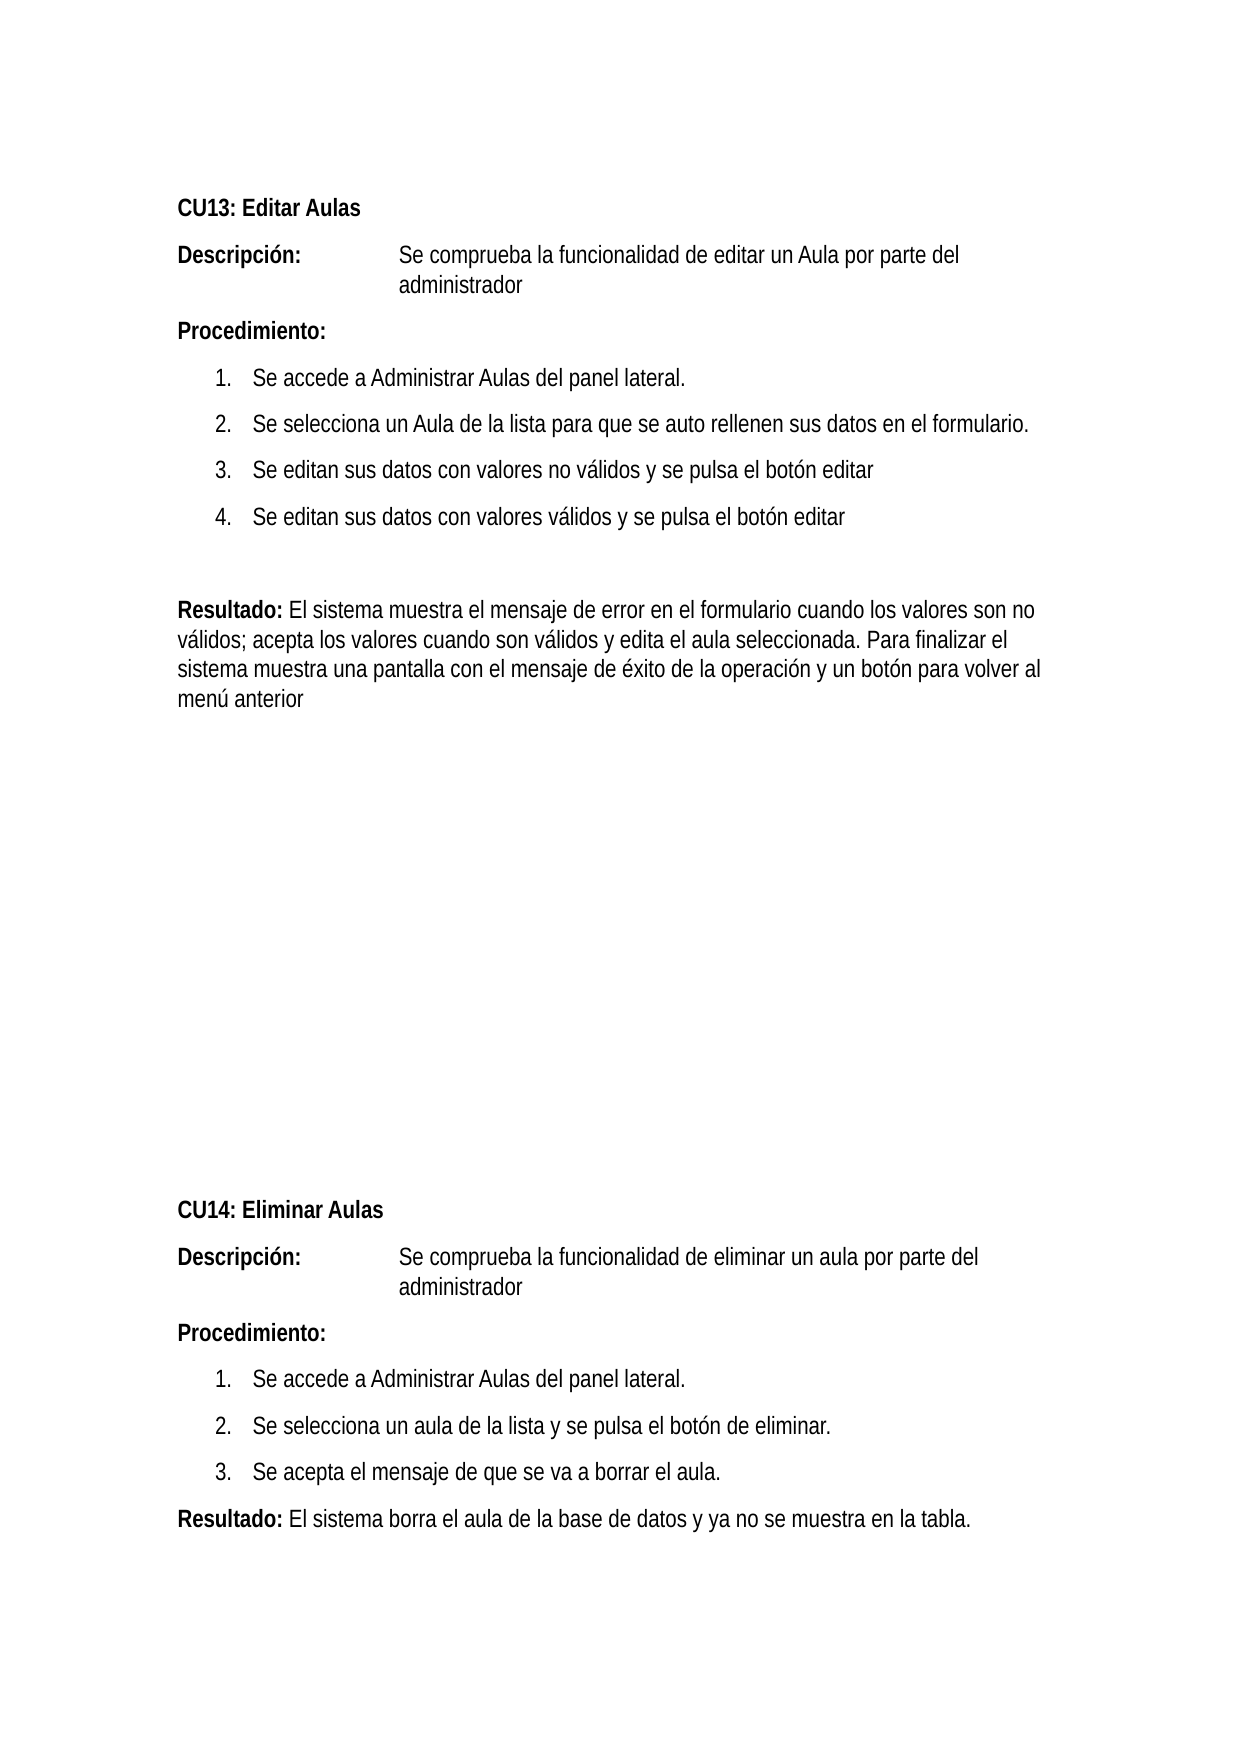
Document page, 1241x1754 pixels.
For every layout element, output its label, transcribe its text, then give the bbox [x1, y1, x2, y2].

list Se selecciona un aula de la lista y se pulsa el botón de eliminar. [215, 1411, 1063, 1439]
list Se editan sus datos con valores no válidos y se pulsa el botón editar [215, 455, 1063, 484]
text Resultado: El sistema borra el aula de la base de datos y ya no se muestra en la tabla. [177, 1504, 1063, 1532]
text Descripción: Se comprueba la funcionalidad de eliminar un aula por parte del administrador [177, 1242, 1063, 1300]
list Se acepta el mensaje de que se va a borrar el aula. [215, 1457, 1063, 1486]
list Se selecciona un Aula de la lista para que se auto rellenen sus datos en el formulario. [215, 409, 1063, 438]
list Se accede a Administrar Aulas del panel lateral. [215, 1364, 1063, 1393]
text CU13: Editar Aulas [177, 193, 1063, 222]
list Se editan sus datos con valores válidos y se pulsa el botón editar [215, 502, 1063, 531]
text CU14: Eliminar Aulas [177, 1195, 1063, 1224]
text Procedimiento: [177, 316, 1063, 345]
text Resultado: El sistema muestra el mensaje de error en el formulario cuando los valores son no válidos; acepta los valores cuando son válidos y edita el aula seleccionada. Para finalizar el sistema muestra una pantalla con el mensaje de éxito de la operación y un botón para volver al menú anterior [177, 595, 1063, 713]
list Se accede a Administrar Aulas del panel lateral. [215, 362, 1063, 391]
text Descripción: Se comprueba la funcionalidad de editar un Aula por parte del administrador [177, 240, 1063, 298]
text Procedimiento: [177, 1318, 1063, 1347]
